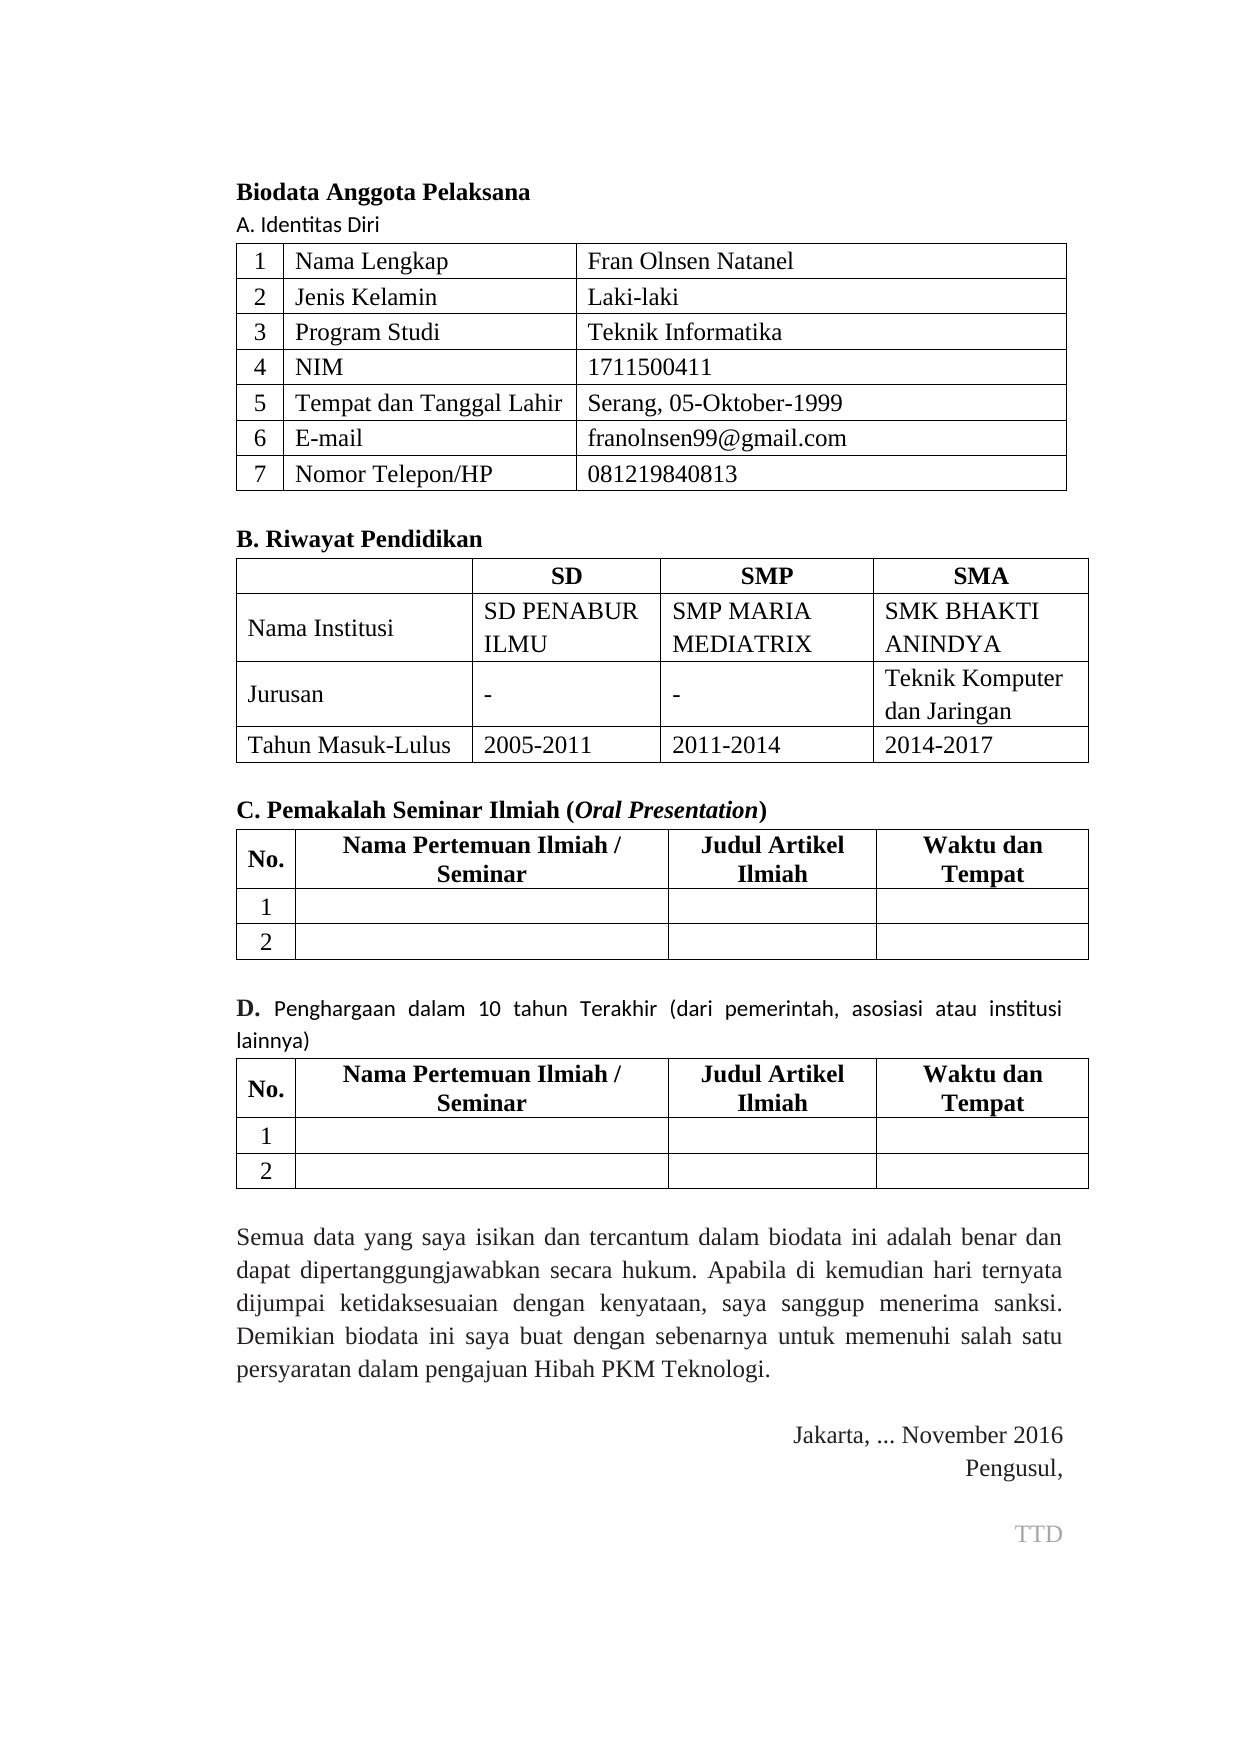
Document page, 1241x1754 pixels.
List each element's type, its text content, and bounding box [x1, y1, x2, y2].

table_cell E-mail [284, 421, 576, 455]
table_cell 7 [237, 456, 283, 490]
table_cell Nomor Telepon/HP [284, 456, 576, 490]
table_cell [877, 1118, 1088, 1152]
table_cell [669, 924, 876, 958]
table_cell Jurusan [237, 662, 472, 726]
table_header 1 [237, 244, 283, 278]
table_cell 2005-2011 [473, 727, 660, 762]
list D. Penghargaan dalam 10 tahun Terakhir (dari pemerintah, asosiasi atau institusi lainnya) [236, 993, 1063, 1054]
table_cell Tempat dan Tanggal Lahir [284, 385, 576, 419]
table_cell [296, 924, 668, 958]
table_cell 5 [237, 385, 283, 419]
table_cell 2 [237, 924, 295, 958]
table_header SMP [661, 559, 873, 593]
table_header No. [237, 830, 295, 888]
table_header Nama Pertemuan Ilmiah / Seminar [296, 1059, 668, 1117]
table_cell 2 [237, 279, 283, 313]
table_cell 1 [237, 889, 295, 923]
list C. Pemakalah Seminar Ilmiah (Oral Presentation) [236, 796, 1063, 824]
table_cell - [473, 662, 660, 726]
table_header No. [237, 1059, 295, 1117]
table_header SMA [874, 559, 1088, 593]
table_cell 1711500411 [577, 350, 1066, 384]
table_cell [296, 1118, 668, 1152]
table_cell Jenis Kelamin [284, 279, 576, 313]
table_cell [669, 1154, 876, 1188]
table_header SD [473, 559, 660, 593]
table_cell [669, 889, 876, 923]
table_header Fran Olnsen Natanel [577, 244, 1066, 278]
table_header Nama Lengkap [284, 244, 576, 278]
text Pengusul, [236, 1453, 1063, 1482]
table_cell - [661, 662, 873, 726]
table_cell SMP MARIA MEDIATRIX [661, 594, 873, 661]
table_cell Teknik Komputer dan Jaringan [874, 662, 1088, 726]
table_cell Serang, 05-Oktober-1999 [577, 385, 1066, 419]
table_cell SD PENABUR ILMU [473, 594, 660, 661]
text TTD [236, 1519, 1063, 1548]
table_cell 6 [237, 421, 283, 455]
table_cell Laki-laki [577, 279, 1066, 313]
table_cell Program Studi [284, 314, 576, 349]
table_cell [877, 1154, 1088, 1188]
table_cell [669, 1118, 876, 1152]
table_cell 2011-2014 [661, 727, 873, 762]
list A. Identitas Diri [236, 210, 1063, 238]
table_cell franolnsen99@gmail.com [577, 421, 1066, 455]
table_cell NIM [284, 350, 576, 384]
table_cell [296, 889, 668, 923]
list Biodata Anggota Pelaksana [236, 177, 1063, 206]
table_cell 081219840813 [577, 456, 1066, 490]
table_header Waktu dan Tempat [877, 830, 1088, 888]
table_header [237, 559, 472, 593]
text Semua data yang saya isikan dan tercantum dalam biodata ini adalah benar dan dapat dipertanggungjawabkan secara hukum. Apabila di kemudian hari ternyata dijumpai ketidaksesuaian dengan kenyataan, saya sanggup menerima sanksi. Demikian biodata ini saya buat dengan sebenarnya untuk memenuhi salah satu persyaratan dalam pengajuan Hibah PKM Teknologi. [236, 1222, 1063, 1383]
text Jakarta, ... November 2016 [236, 1420, 1063, 1449]
table_cell [296, 1154, 668, 1188]
table_cell 1 [237, 1118, 295, 1152]
table_header Judul Artikel Ilmiah [669, 1059, 876, 1117]
table_cell [877, 924, 1088, 958]
list B. Riwayat Pendidikan [236, 524, 1063, 553]
table_cell 2 [237, 1154, 295, 1188]
table_cell SMK BHAKTI ANINDYA [874, 594, 1088, 661]
table_cell 3 [237, 314, 283, 349]
table_header Nama Pertemuan Ilmiah / Seminar [296, 830, 668, 888]
table_cell Teknik Informatika [577, 314, 1066, 349]
table_cell 4 [237, 350, 283, 384]
table_header Waktu dan Tempat [877, 1059, 1088, 1117]
table_cell 2014-2017 [874, 727, 1088, 762]
table_cell [877, 889, 1088, 923]
table_cell Nama Institusi [237, 594, 472, 661]
table_cell Tahun Masuk-Lulus [237, 727, 472, 762]
table_header Judul Artikel Ilmiah [669, 830, 876, 888]
